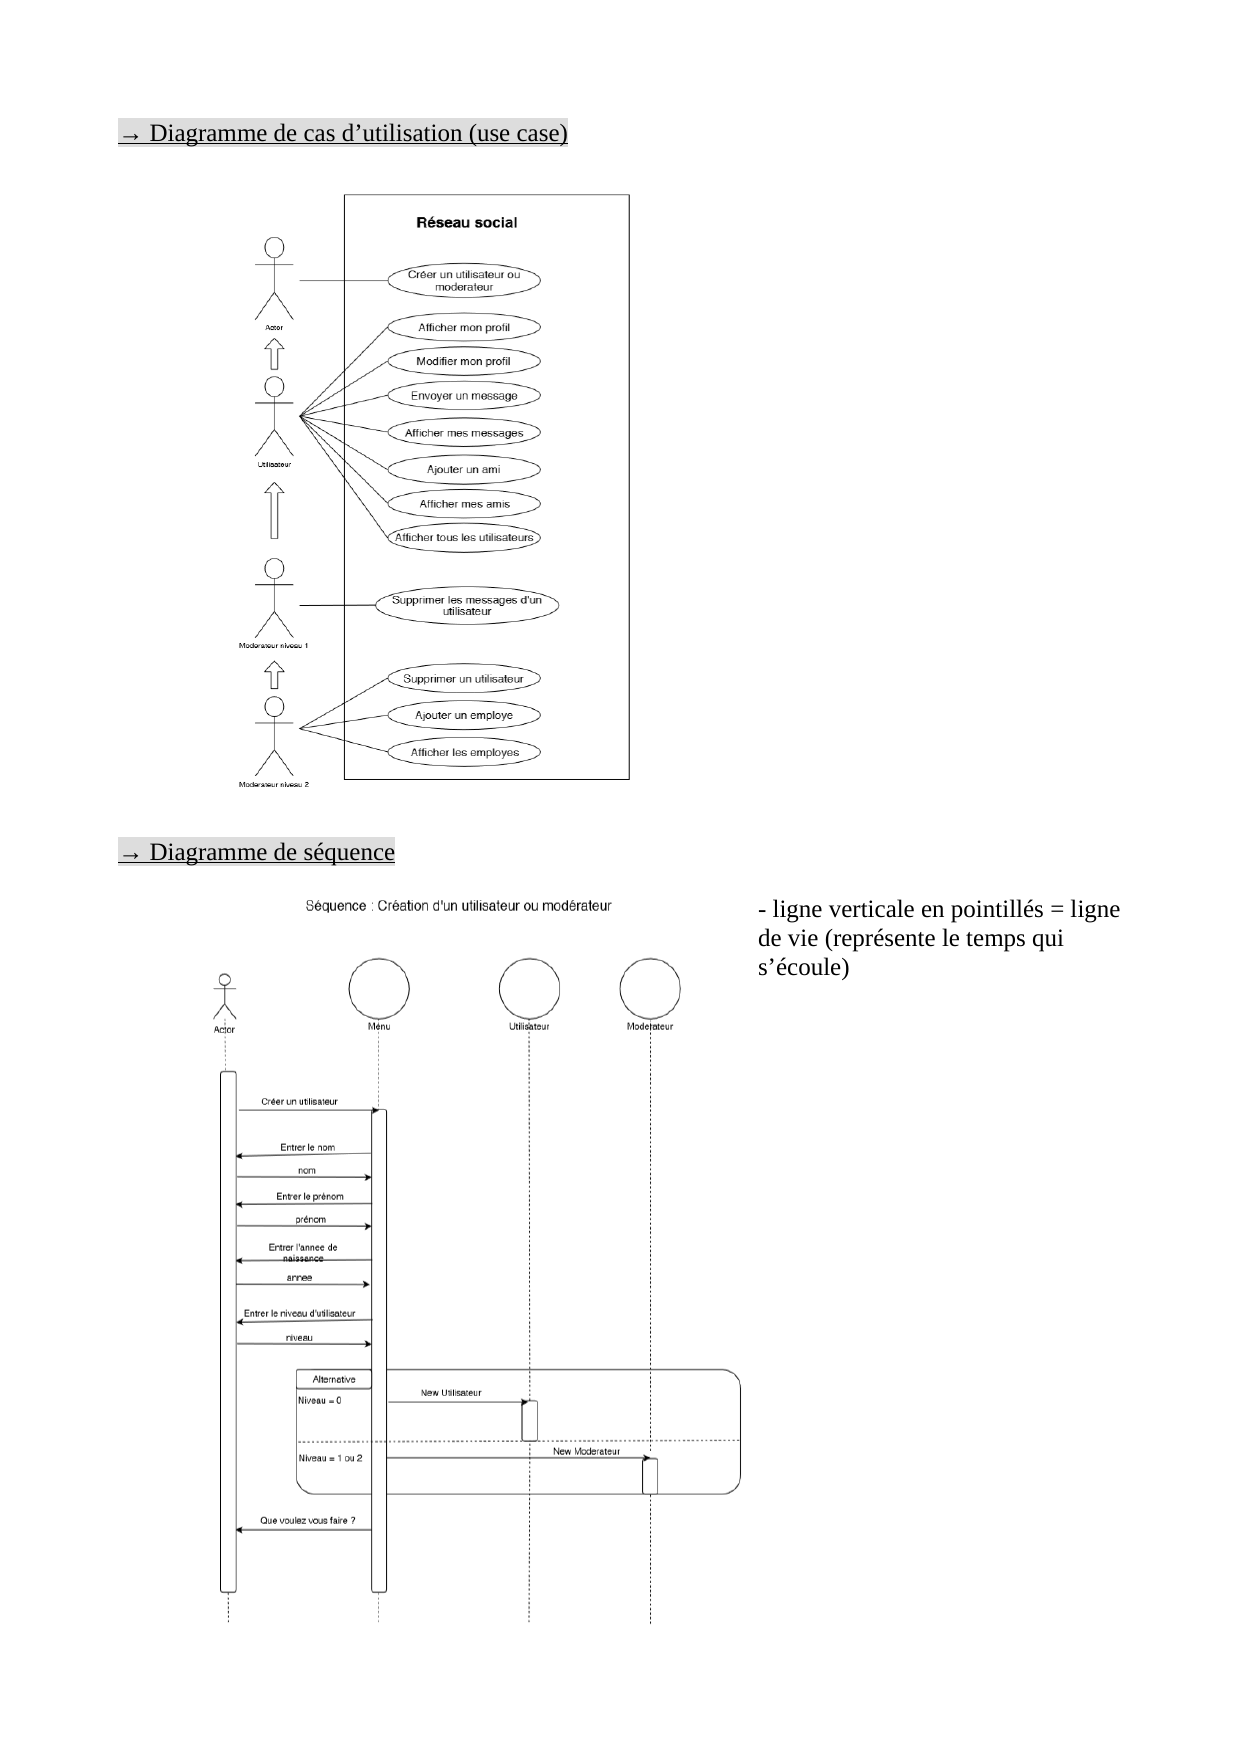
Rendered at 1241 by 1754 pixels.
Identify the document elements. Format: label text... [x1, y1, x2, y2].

picture [622, 877, 740, 1634]
text → Diagramme de cas d’utilisation (use case) [118, 118, 1122, 147]
text - ligne verticale en pointillés = ligne de vie (représente le temps qui s’écoule) [740, 894, 1122, 981]
text → Diagramme de séquence [118, 837, 1122, 866]
picture [600, 171, 693, 818]
text [118, 894, 622, 981]
